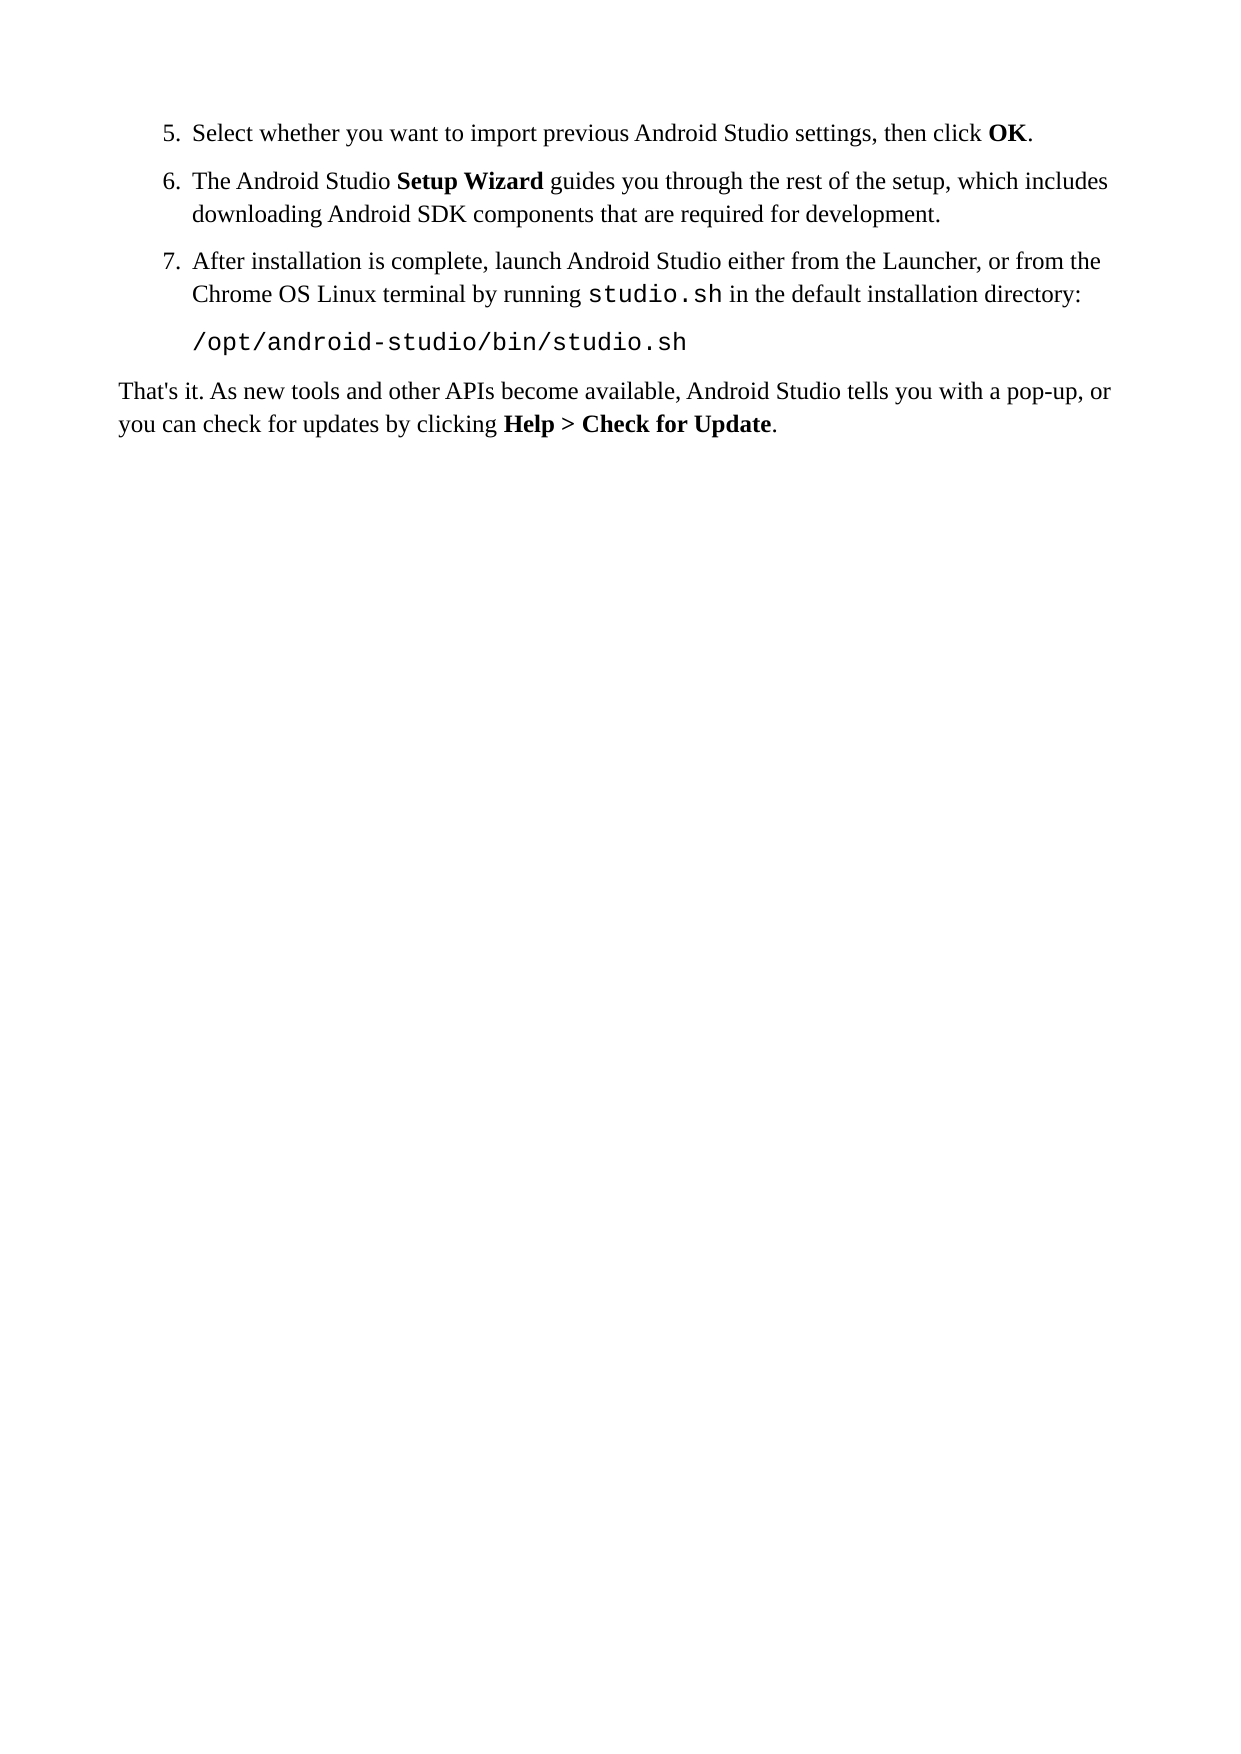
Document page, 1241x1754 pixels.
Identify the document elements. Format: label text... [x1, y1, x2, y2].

text That's it. As new tools and other APIs become available, Android Studio tells you with a pop-up, or you can check for updates by clicking Help > Check for Update. [118, 376, 1122, 438]
list /opt/android-studio/bin/studio.sh [162, 329, 1122, 358]
list After installation is complete, launch Android Studio either from the Launcher, or from the Chrome OS Linux terminal by running studio.sh in the default installation directory: [162, 246, 1122, 310]
list The Android Studio Setup Wizard guides you through the rest of the setup, which includes downloading Android SDK components that are required for development. [162, 166, 1122, 227]
list Select whether you want to import previous Android Studio settings, then click OK. [162, 118, 1122, 147]
